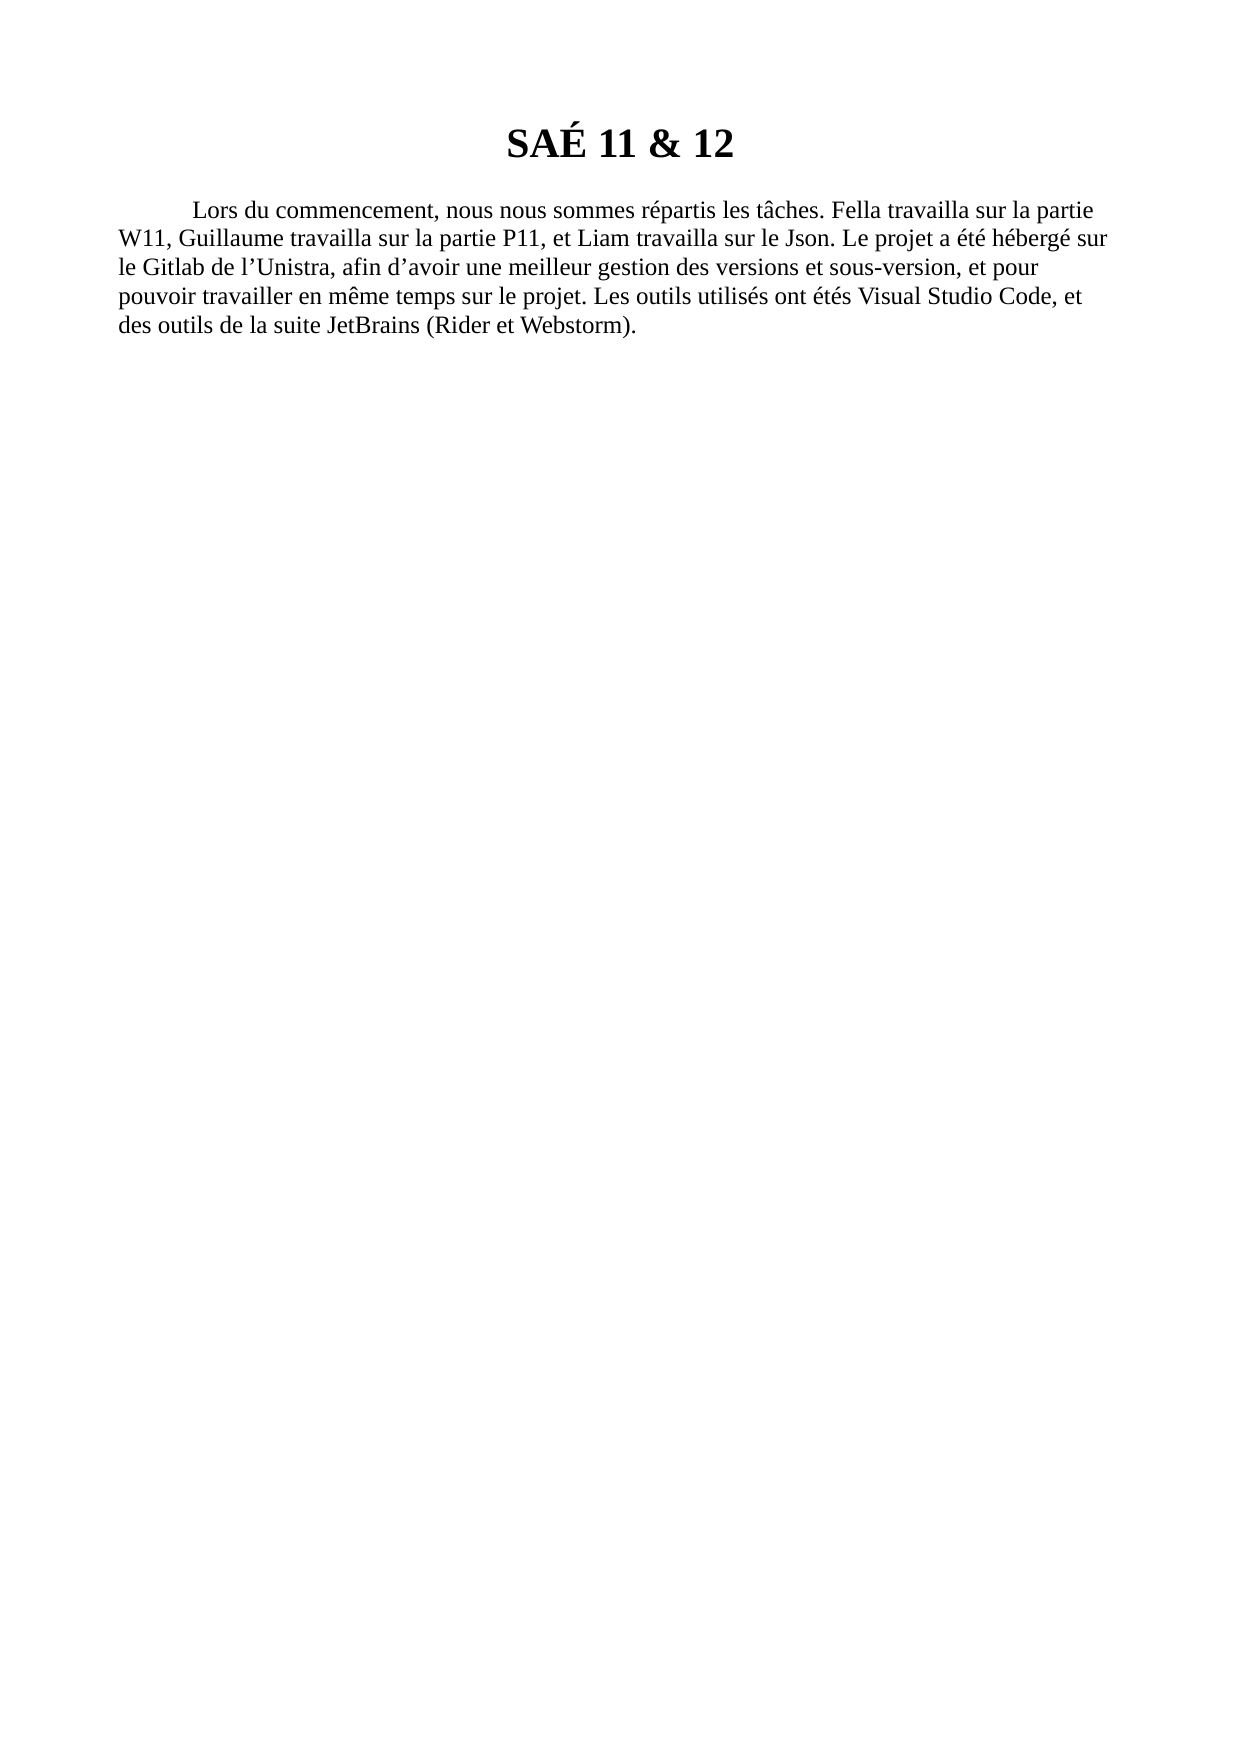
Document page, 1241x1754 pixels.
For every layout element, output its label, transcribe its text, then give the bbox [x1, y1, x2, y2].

text Lors du commencement, nous nous sommes répartis les tâches. Fella travailla sur la partie W11, Guillaume travailla sur la partie P11, et Liam travailla sur le Json. Le projet a été hébergé sur le Gitlab de l’Unistra, afin d’avoir une meilleur gestion des versions et sous-version, et pour pouvoir travailler en même temps sur le projet. Les outils utilisés ont étés Visual Studio Code, et des outils de la suite JetBrains (Rider et Webstorm). [118, 195, 1122, 338]
text SAÉ 11 & 12 [118, 118, 1122, 166]
